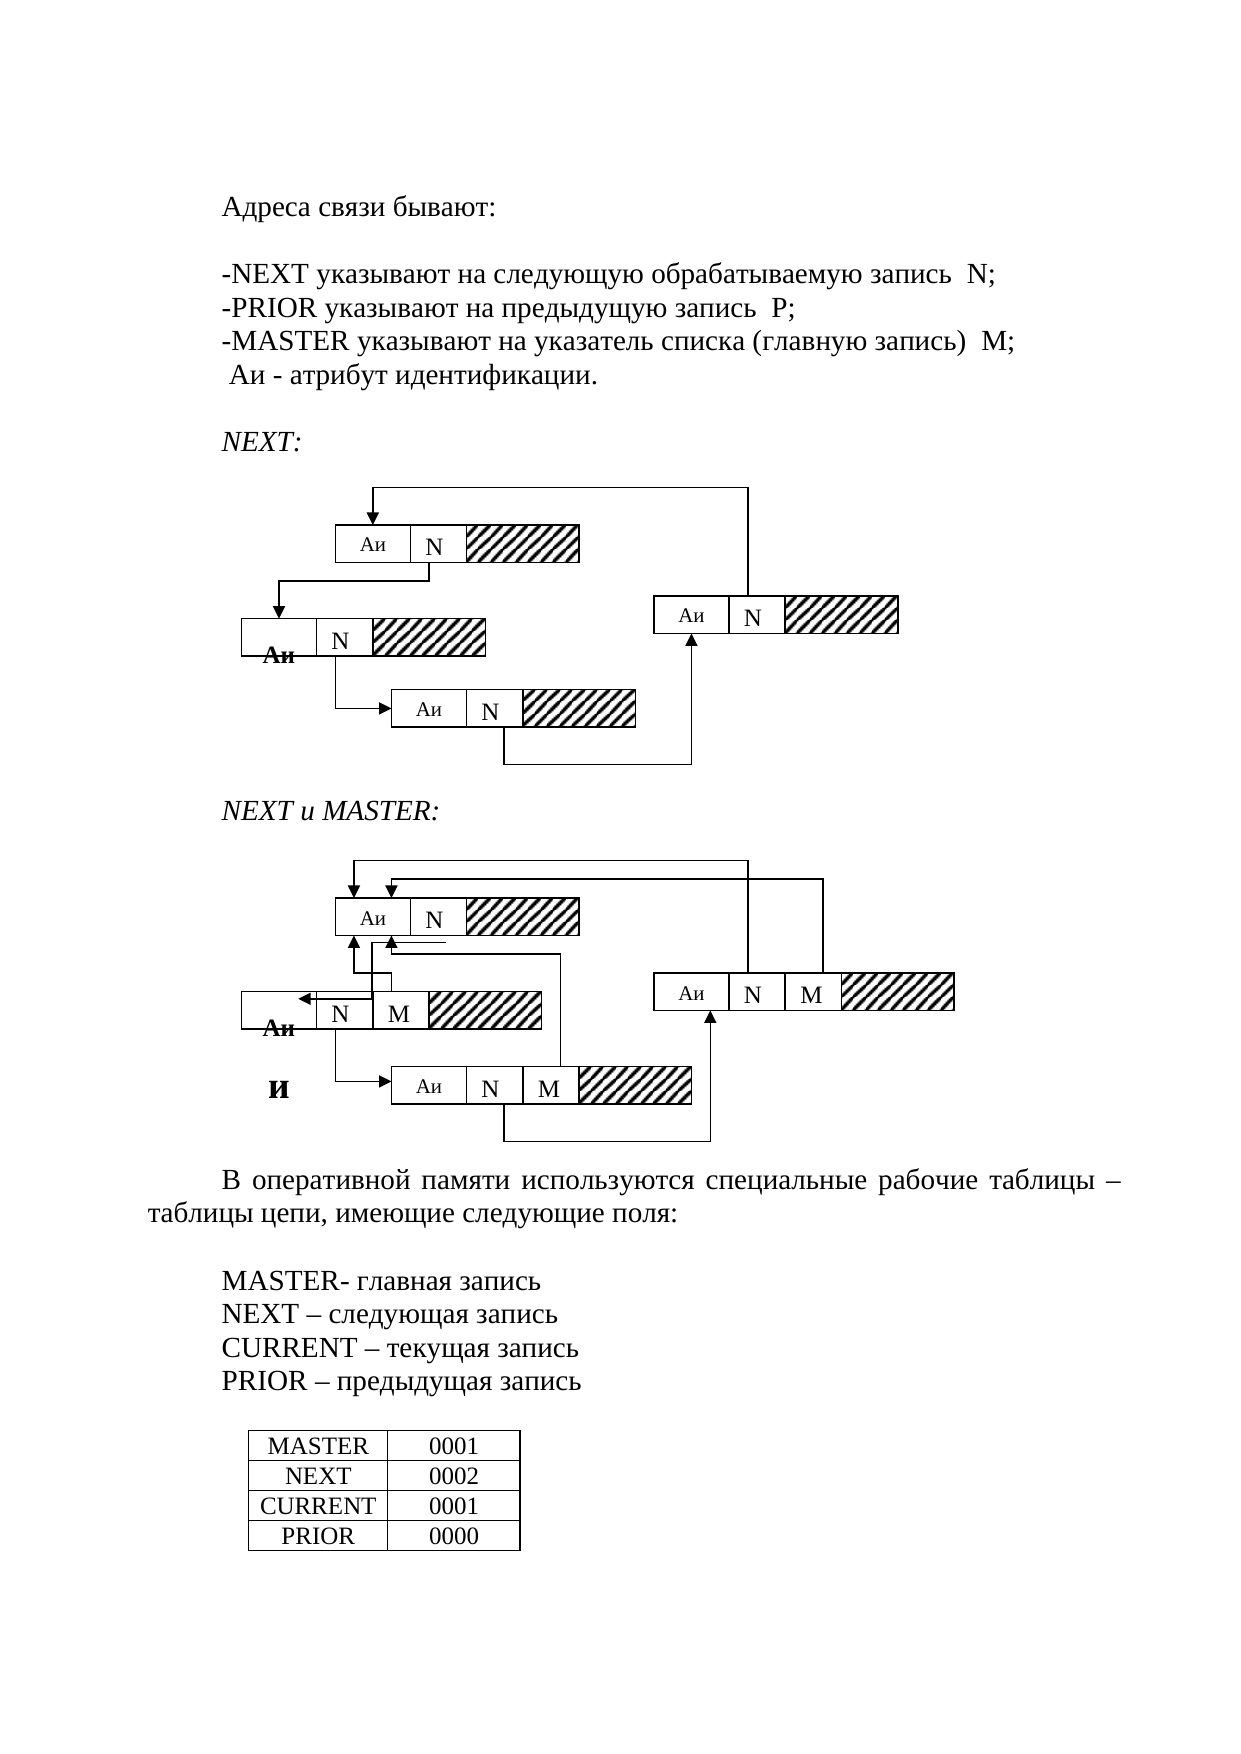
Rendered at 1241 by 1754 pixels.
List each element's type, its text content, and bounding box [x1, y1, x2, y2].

table_header 0001 [388, 1431, 519, 1460]
text NEXT – следующая запись [148, 1296, 1122, 1330]
table_header MASTER [249, 1431, 387, 1460]
text MASTER- главная запись [148, 1263, 1122, 1296]
text В оперативной памяти используются специальные рабочие таблицы – таблицы цепи, имеющие следующие поля: [148, 1162, 1122, 1229]
table_cell PRIOR [249, 1521, 387, 1549]
text -PRIOR указывают на предыдущую запись P; [148, 290, 1122, 323]
text NEXT и MASTER: [148, 793, 1122, 827]
picture [524, 690, 635, 726]
table_cell 0002 [388, 1461, 519, 1490]
table_cell CURRENT [249, 1491, 387, 1520]
picture [842, 974, 953, 1010]
picture [580, 1067, 691, 1103]
text Аи - атрибут идентификации. [148, 357, 1122, 391]
table_cell NEXT [249, 1461, 387, 1490]
picture [467, 899, 578, 935]
text CURRENT – текущая запись [148, 1330, 1122, 1363]
picture [786, 597, 897, 633]
text Адреса связи бывают: [148, 189, 1122, 223]
picture [374, 619, 485, 655]
text PRIOR – предыдущая запись [148, 1363, 1122, 1397]
text -MASTER указывают на указатель списка (главную запись) M; [148, 323, 1122, 357]
picture [430, 992, 541, 1028]
table_cell 0001 [388, 1491, 519, 1520]
table_cell 0000 [388, 1521, 519, 1549]
text NEXT: [148, 424, 1122, 458]
picture [467, 526, 578, 562]
text -NEXT указывают на следующую обрабатываемую запись N; [148, 256, 1122, 290]
